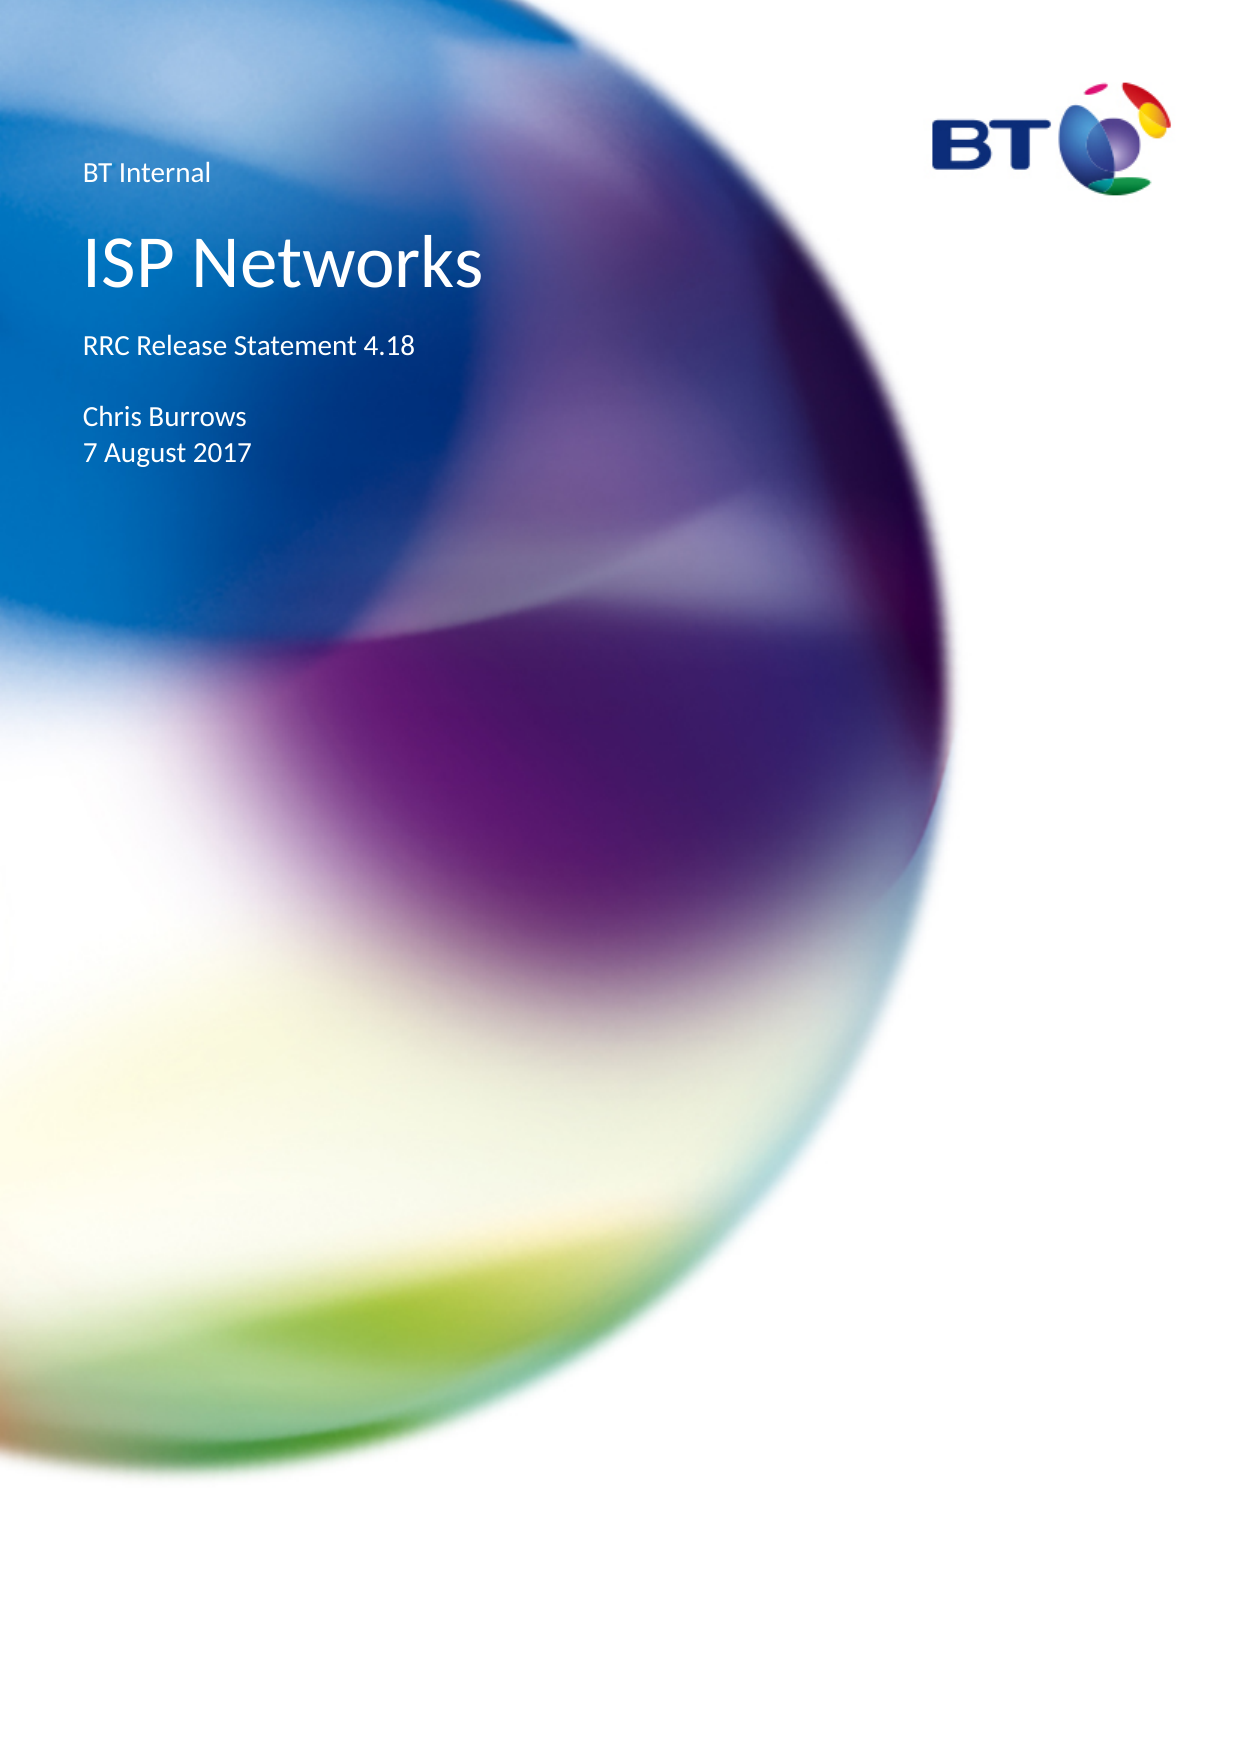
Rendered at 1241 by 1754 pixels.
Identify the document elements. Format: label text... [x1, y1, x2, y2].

picture [0, 0, 1240, 1754]
text Chris Burrows [83, 398, 1157, 434]
text ISP Networks [83, 215, 683, 307]
text 7 August 2017 [83, 434, 1157, 469]
text RRC Release Statement 4.18 [83, 327, 1157, 362]
text BT Internal [83, 154, 1157, 189]
